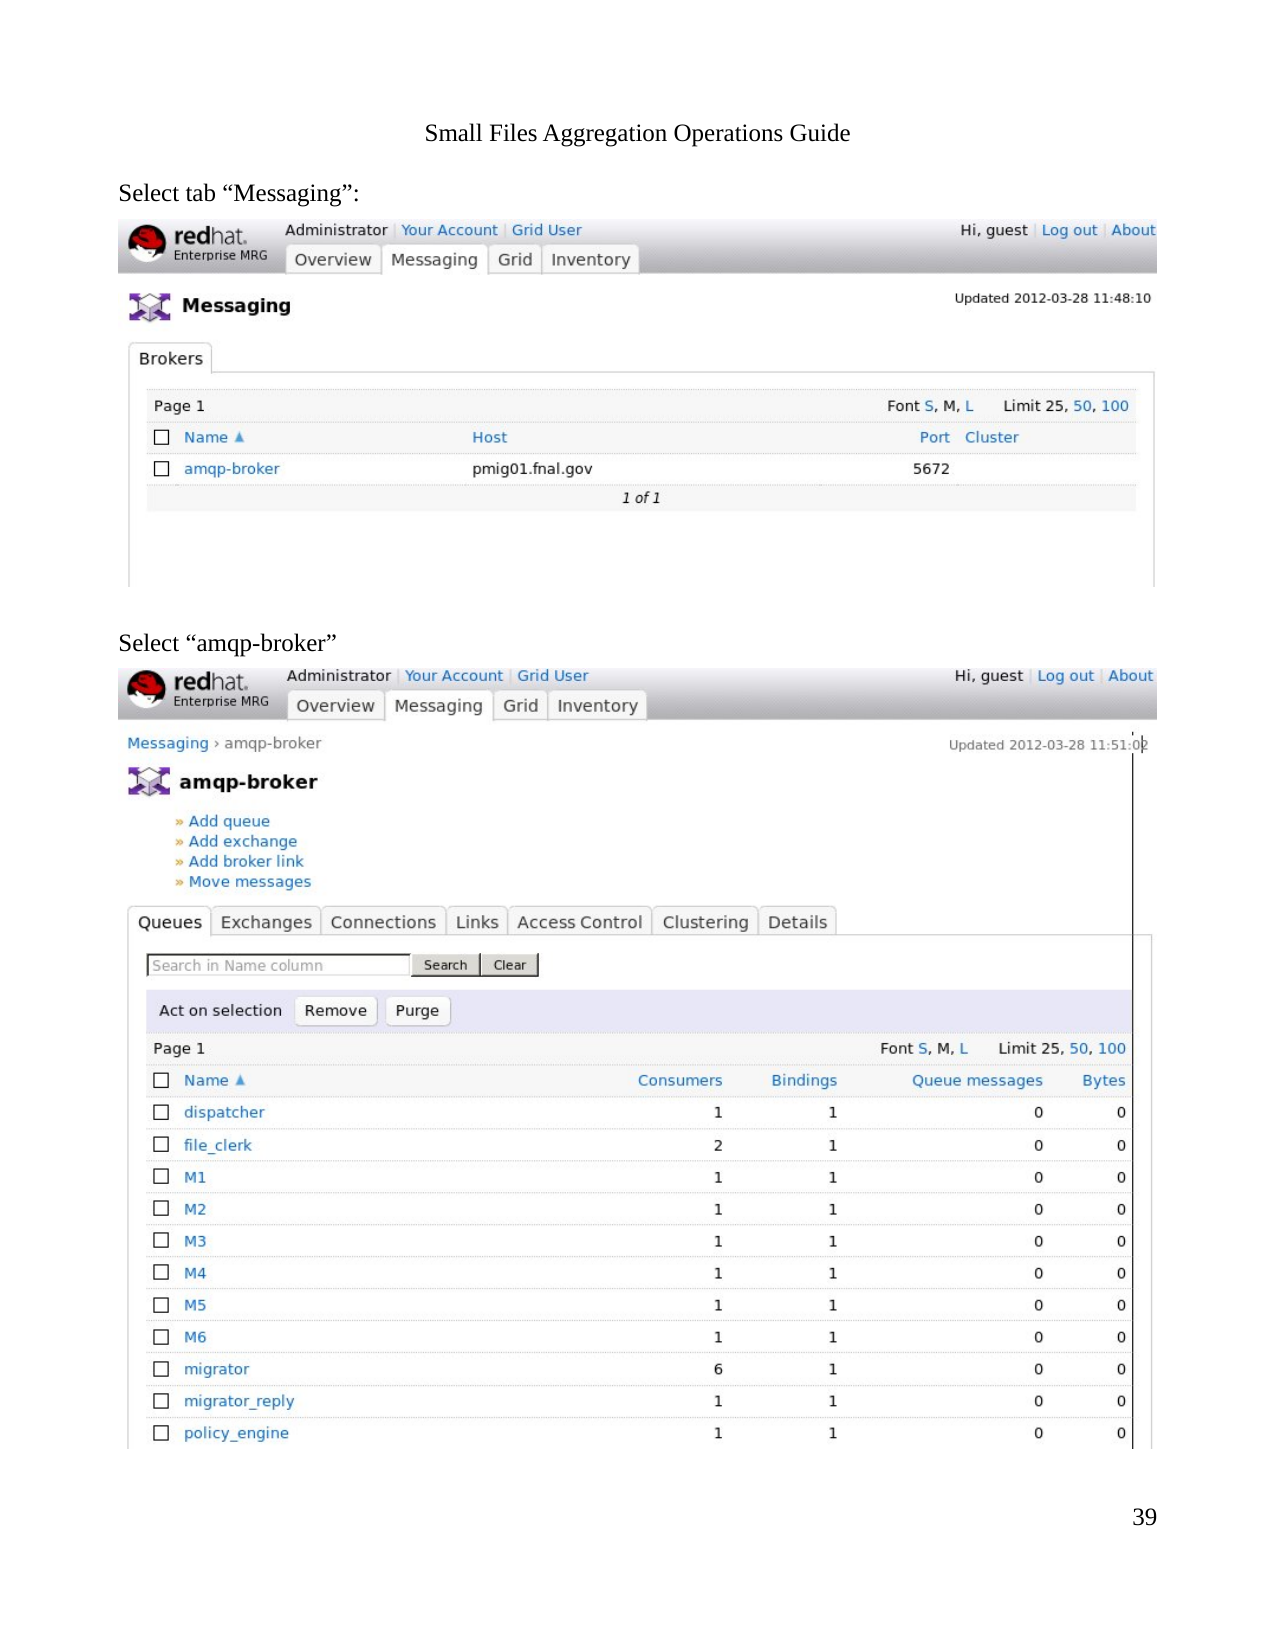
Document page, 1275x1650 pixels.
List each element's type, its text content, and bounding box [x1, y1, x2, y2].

picture [118, 219, 1157, 587]
text Select “amqp-broker” [118, 628, 1157, 656]
text Select tab “Messaging”: [118, 178, 1157, 207]
picture [118, 668, 1157, 1449]
